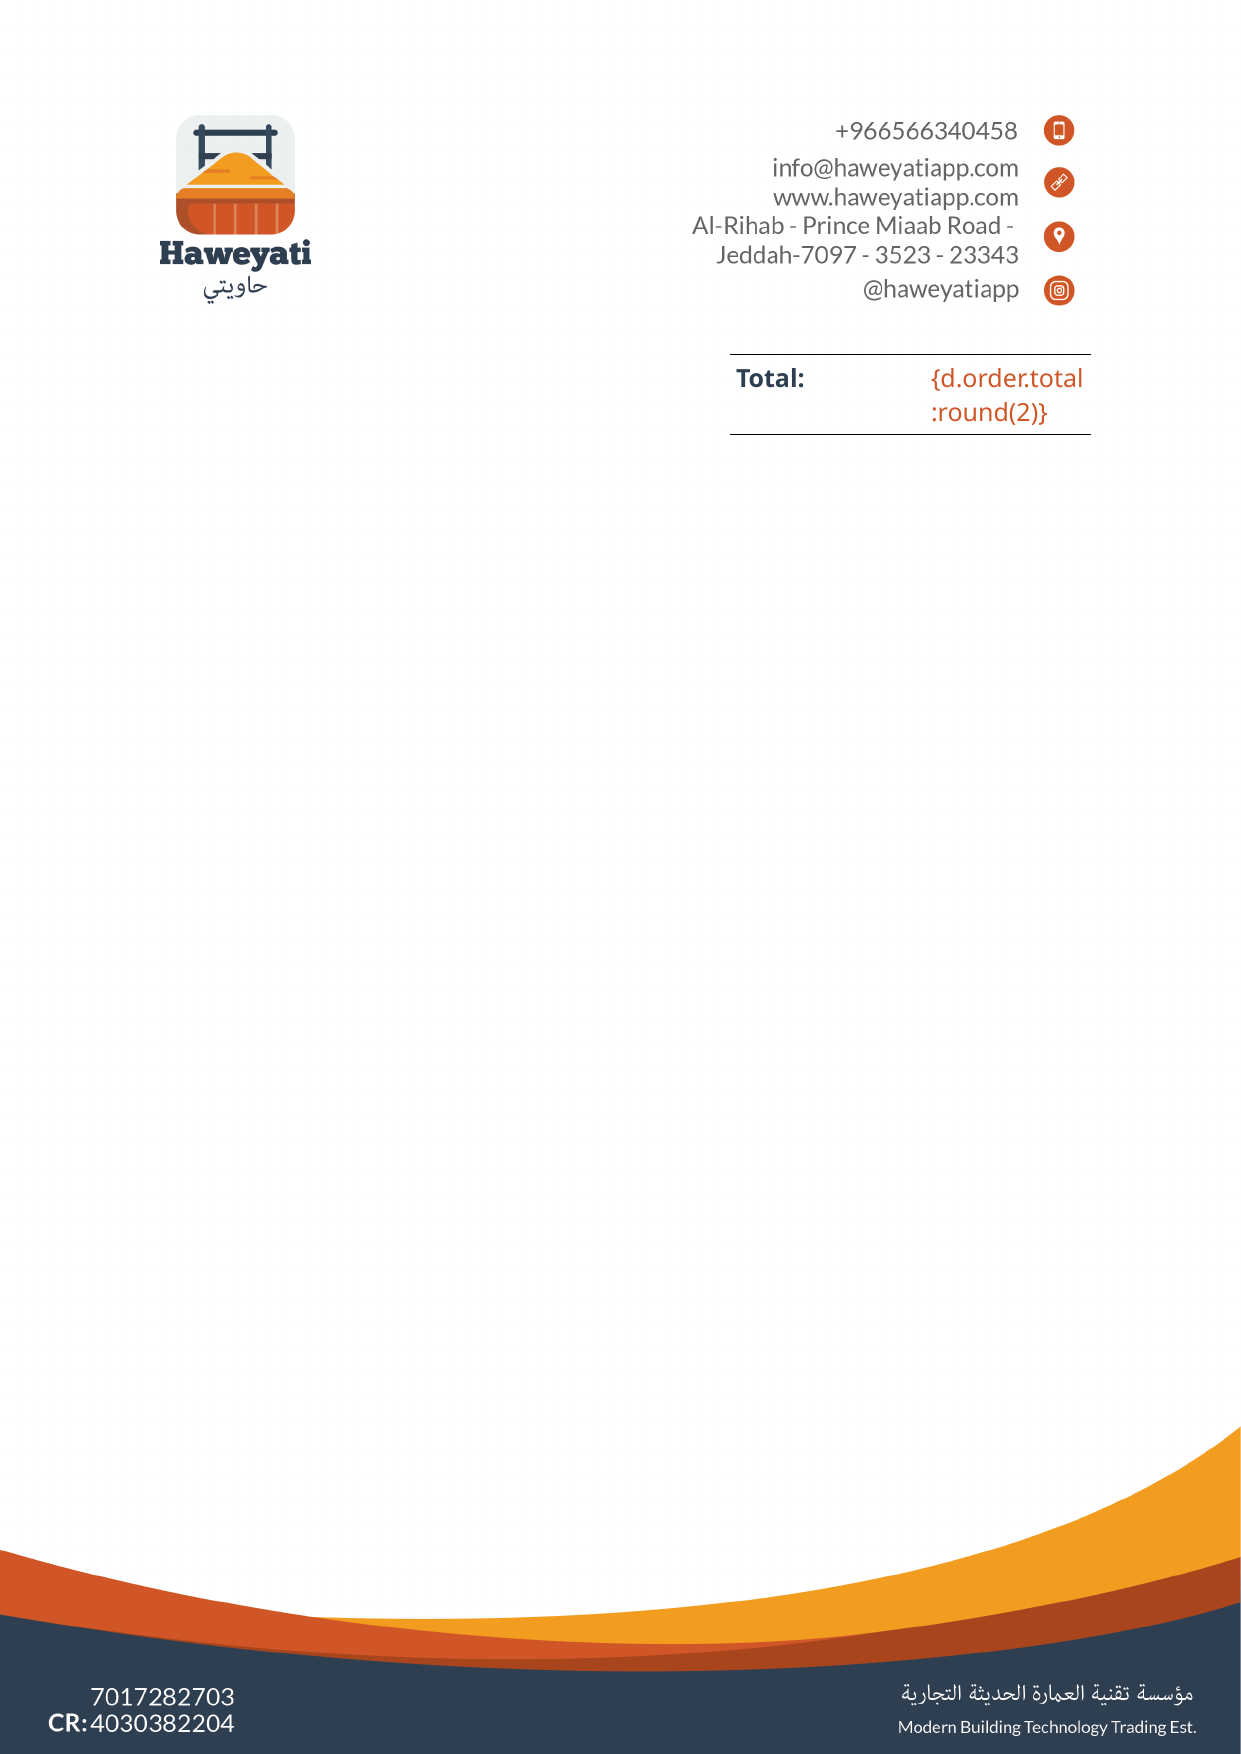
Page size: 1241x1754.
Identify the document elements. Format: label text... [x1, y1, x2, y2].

table_cell {d.order.total:round(2)} [925, 355, 1091, 434]
picture [0, 0, 1241, 1754]
table_cell Total: [730, 355, 925, 434]
